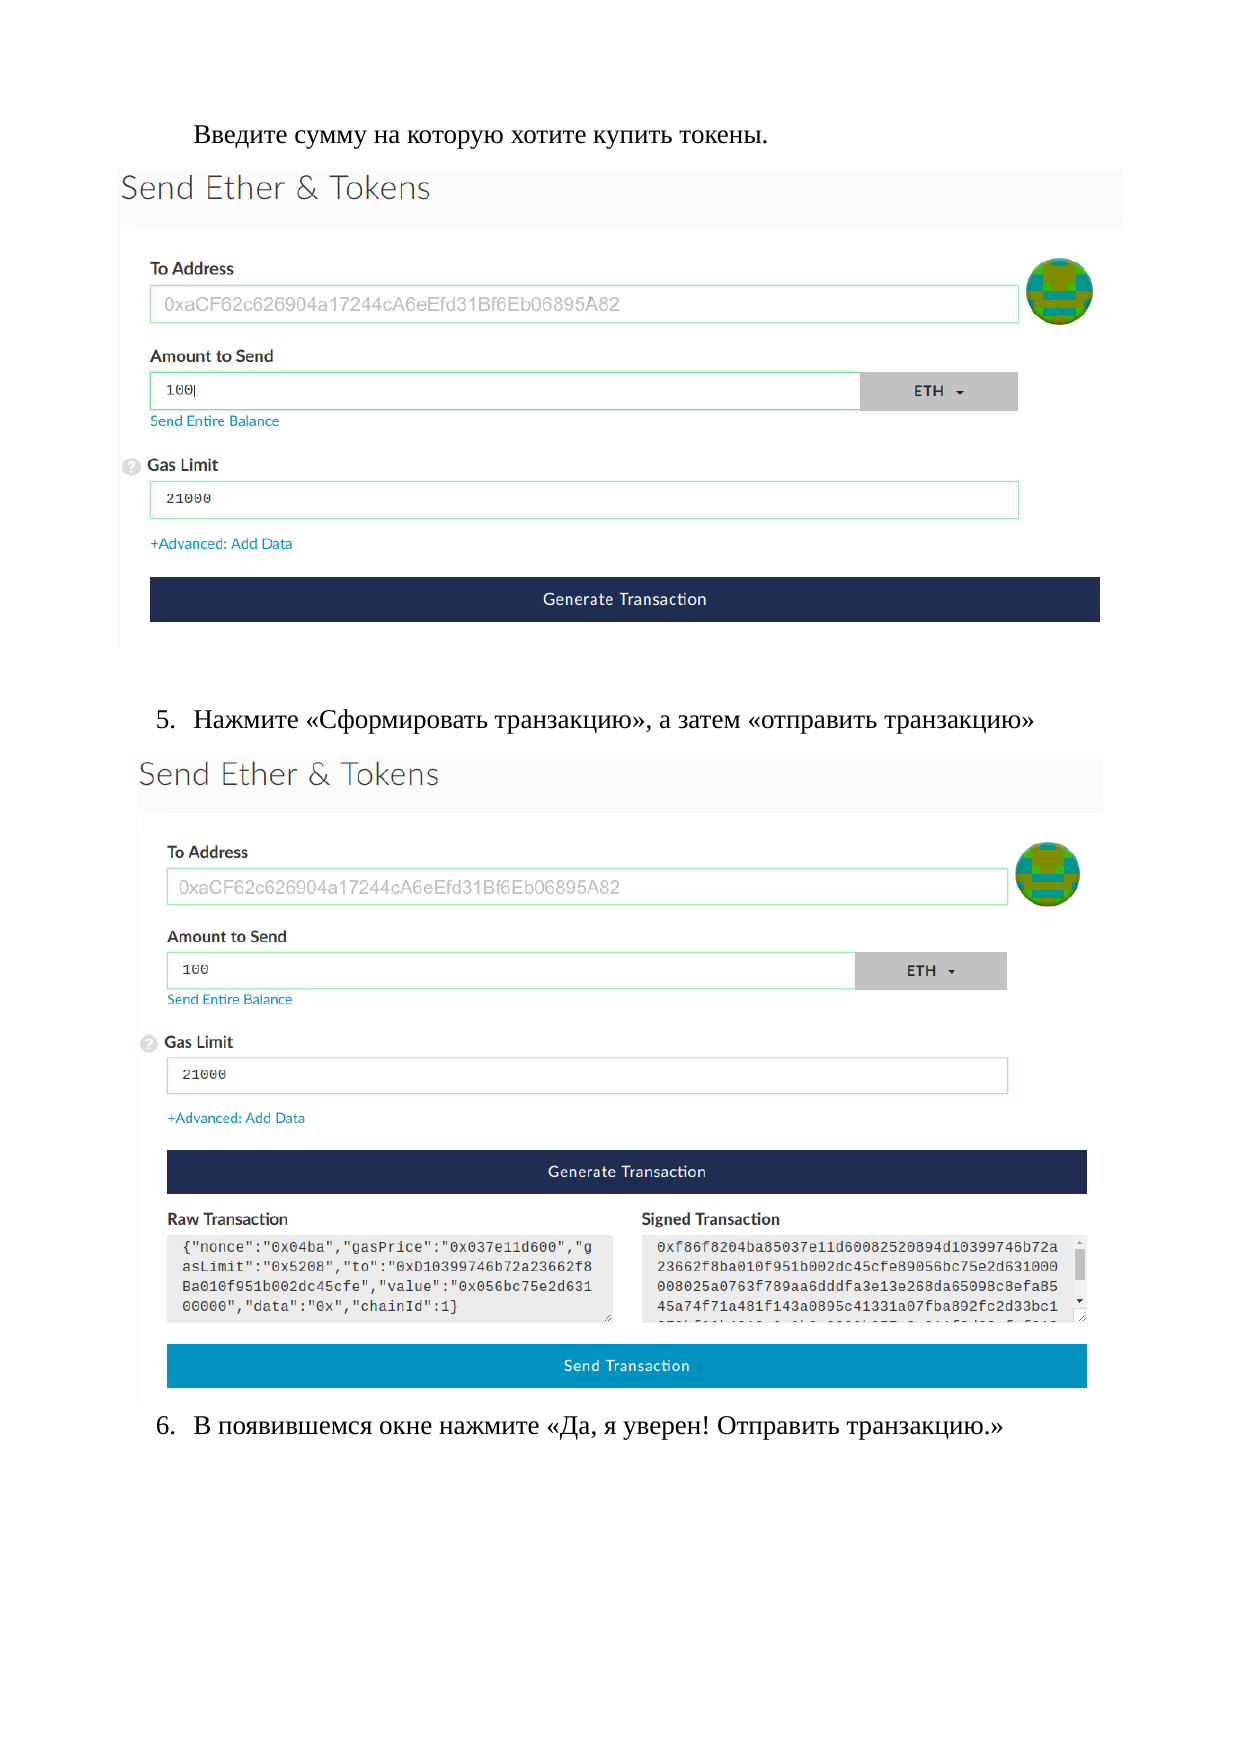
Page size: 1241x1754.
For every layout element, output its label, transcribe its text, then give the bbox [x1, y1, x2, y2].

picture [118, 170, 1123, 646]
list Нажмите «Сформировать транзакцию», а затем «отправить транзакцию» [156, 703, 1122, 735]
list Введите сумму на которую хотите купить токены. [156, 118, 1122, 149]
picture [136, 755, 1104, 1404]
list В появившемся окне нажмите «Да, я уверен! Отправить транзакцию.» [156, 840, 1122, 1441]
